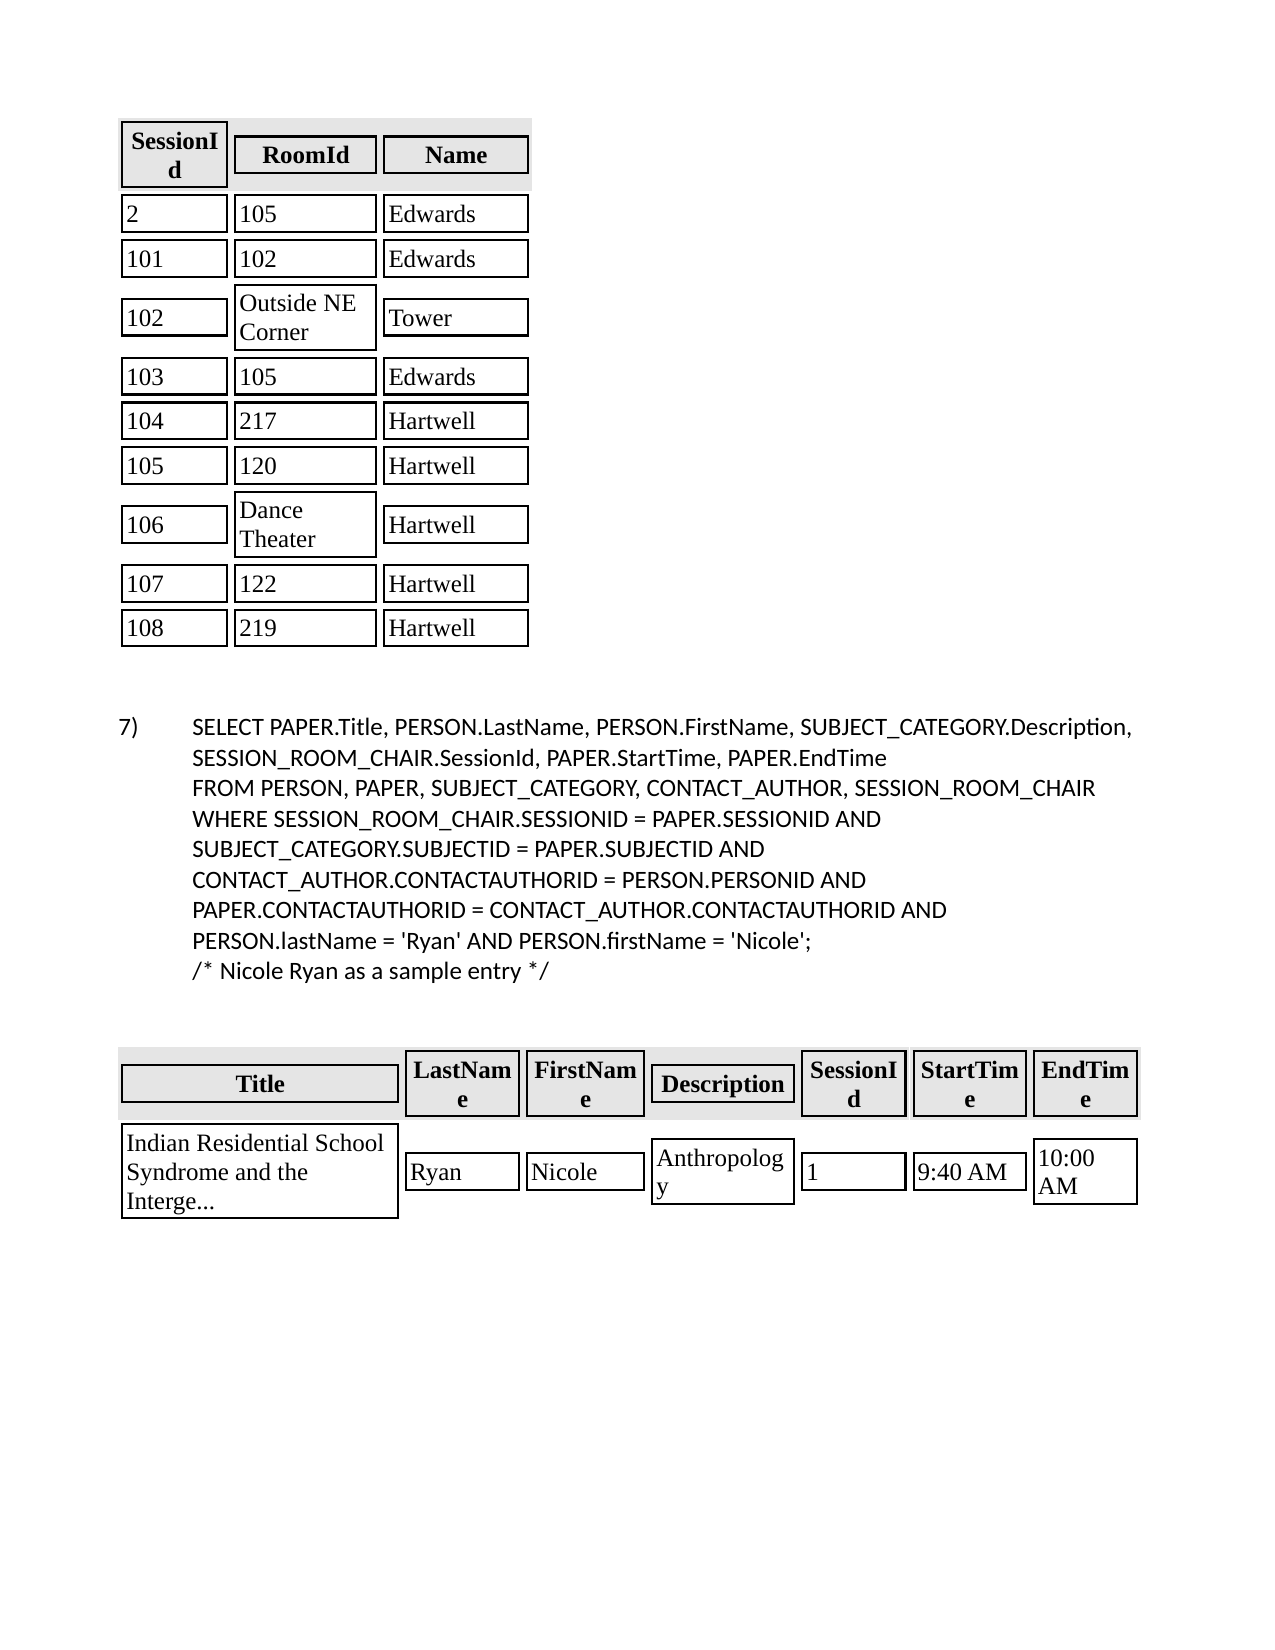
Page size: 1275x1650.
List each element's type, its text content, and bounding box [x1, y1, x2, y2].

table_cell 104 [118, 399, 231, 443]
table_cell [1141, 1120, 1157, 1222]
table_cell 101 [118, 236, 231, 281]
table_header Description [648, 1047, 798, 1120]
table_header SessionId [798, 1047, 909, 1120]
table_cell Nicole [523, 1120, 648, 1222]
table_cell 10:00 AM [1030, 1120, 1141, 1222]
table_cell [532, 561, 548, 606]
table_cell Ryan [402, 1120, 523, 1222]
table_cell 106 [118, 488, 231, 561]
table_cell Hartwell [380, 399, 532, 443]
table_cell [532, 281, 548, 354]
table_cell 102 [231, 236, 380, 281]
table_cell 102 [118, 281, 231, 354]
table_cell Edwards [380, 191, 532, 236]
table_cell 122 [231, 561, 380, 606]
table_header [1141, 1047, 1157, 1120]
table_header EndTime [1030, 1047, 1141, 1120]
table_cell 103 [118, 354, 231, 398]
table_cell 108 [118, 606, 231, 650]
table_cell [532, 443, 548, 488]
text FROM PERSON, PAPER, SUBJECT_CATEGORY, CONTACT_AUTHOR, SESSION_ROOM_CHAIR [118, 772, 1157, 803]
table_cell [532, 236, 548, 281]
text PAPER.CONTACTAUTHORID = CONTACT_AUTHOR.CONTACTAUTHORID AND [118, 894, 1157, 925]
table_cell Outside NE Corner [231, 281, 380, 354]
table_header RoomId [231, 118, 380, 191]
table_cell 105 [231, 354, 380, 398]
text SUBJECT_CATEGORY.SUBJECTID = PAPER.SUBJECTID AND [118, 833, 1157, 864]
table_header FirstName [523, 1047, 648, 1120]
table_cell [532, 191, 548, 236]
table_header SessionId [118, 118, 231, 191]
table_header Title [118, 1047, 402, 1120]
table_cell 2 [118, 191, 231, 236]
table_cell 105 [118, 443, 231, 488]
table_cell 217 [231, 399, 380, 443]
table_header StartTime [910, 1047, 1030, 1120]
table_cell 219 [231, 606, 380, 650]
table_cell Dance Theater [231, 488, 380, 561]
table_cell Anthropology [648, 1120, 798, 1222]
text WHERE SESSION_ROOM_CHAIR.SESSIONID = PAPER.SESSIONID AND [118, 803, 1157, 833]
table_cell 9:40 AM [910, 1120, 1030, 1222]
table_cell Edwards [380, 236, 532, 281]
table_cell Hartwell [380, 561, 532, 606]
table_cell Hartwell [380, 488, 532, 561]
text 7) SELECT PAPER.Title, PERSON.LastName, PERSON.FirstName, SUBJECT_CATEGORY.Description, SESSION_ROOM_CHAIR.SessionId, PAPER.StartTime, PAPER.EndTime [118, 711, 1157, 772]
text CONTACT_AUTHOR.CONTACTAUTHORID = PERSON.PERSONID AND [118, 864, 1157, 894]
table_cell [532, 488, 548, 561]
table_cell Hartwell [380, 606, 532, 650]
table_cell 120 [231, 443, 380, 488]
table_header Name [380, 118, 532, 191]
table_cell Tower [380, 281, 532, 354]
table_cell [532, 354, 548, 398]
table_header LastName [402, 1047, 523, 1120]
table_cell [532, 399, 548, 443]
table_cell Edwards [380, 354, 532, 398]
text /* Nicole Ryan as a sample entry */ [118, 955, 1157, 986]
table_cell Hartwell [380, 443, 532, 488]
table_cell Indian Residential School Syndrome and the Interge... [118, 1120, 402, 1222]
table_cell 107 [118, 561, 231, 606]
table_header [532, 118, 548, 191]
table_cell [532, 606, 548, 650]
table_cell 105 [231, 191, 380, 236]
text PERSON.lastName = 'Ryan' AND PERSON.firstName = 'Nicole'; [118, 925, 1157, 955]
table_cell 1 [798, 1120, 909, 1222]
